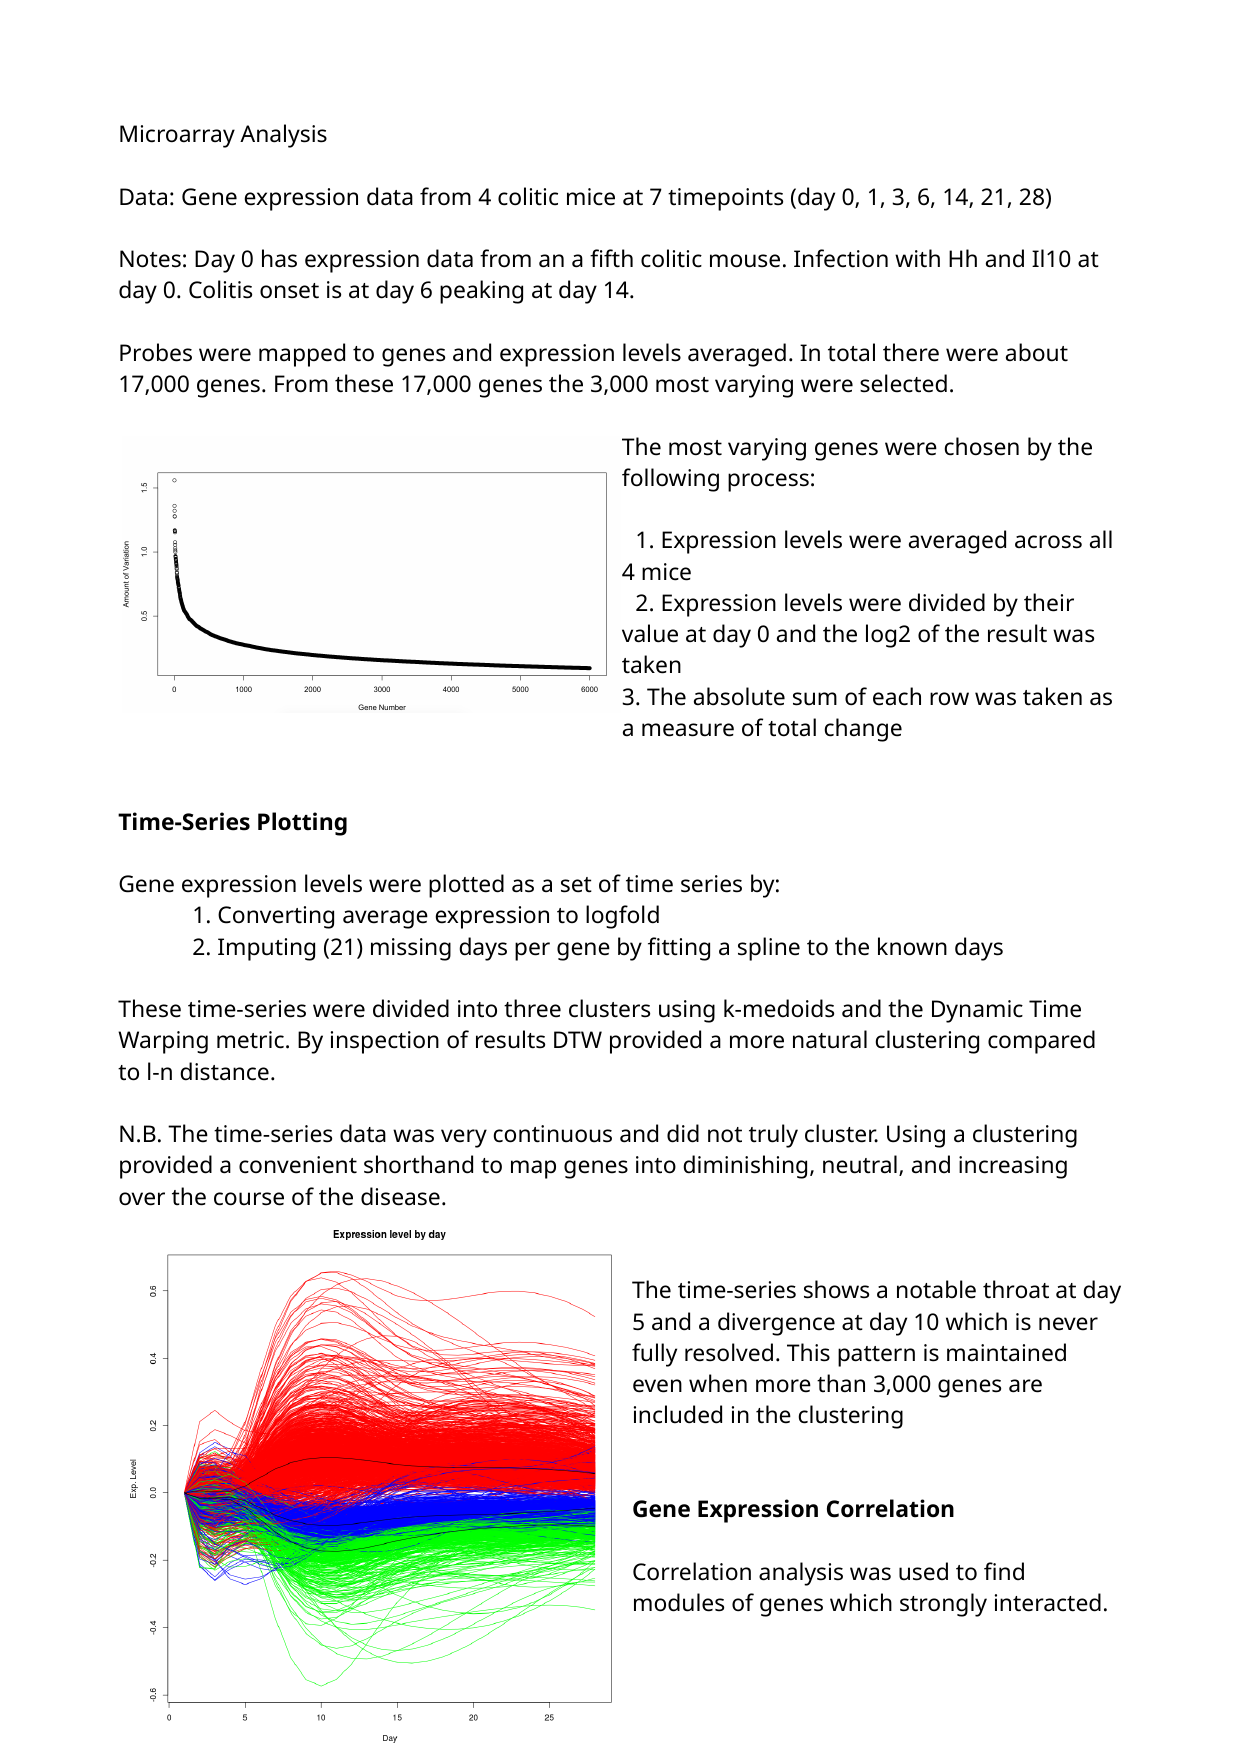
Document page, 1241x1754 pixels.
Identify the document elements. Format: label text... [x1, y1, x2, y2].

text Correlation analysis was used to find modules of genes which strongly interacted. [632, 1556, 1122, 1618]
picture [121, 436, 622, 713]
text The time-series shows a notable throat at day 5 and a divergence at day 10 which is never fully resolved. This pattern is maintained even when more than 3,000 genes are included in the clustering [632, 1274, 1122, 1431]
text Gene Expression Correlation [632, 1493, 1122, 1524]
text 1. Converting average expression to logfold [118, 899, 1122, 931]
text Data: Gene expression data from 4 colitic mice at 7 timepoints (day 0, 1, 3, 6, 14, 21, 28) [118, 181, 1122, 212]
text Notes: Day 0 has expression data from an a fifth colitic mouse. Infection with Hh and Il10 at day 0. Colitis onset is at day 6 peaking at day 14. [118, 243, 1122, 306]
text These time-series were divided into three clusters using k-medoids and the Dynamic Time Warping metric. By inspection of results DTW provided a more natural clustering compared to l-n distance. [118, 993, 1122, 1087]
text N.B. The time-series data was very continuous and did not truly cluster. Using a clustering provided a convenient shorthand to map genes into diminishing, neutral, and increasing over the course of the disease. [118, 1118, 1122, 1212]
text The most varying genes were chosen by the following process: [118, 431, 1122, 493]
text Probes were mapped to genes and expression levels averaged. In total there were about 17,000 genes. From these 17,000 genes the 3,000 most varying were selected. [118, 337, 1122, 399]
text 2. Expression levels were divided by their value at day 0 and the log2 of the result was taken [622, 587, 1122, 681]
text 2. Imputing (21) missing days per gene by fitting a spline to the known days [118, 931, 1122, 962]
picture [127, 1214, 632, 1754]
text Microarray Analysis [118, 118, 1122, 149]
text 1. Expression levels were averaged across all 4 mice [622, 524, 1122, 587]
text 3. The absolute sum of each row was taken as a measure of total change [118, 681, 1122, 743]
text Time-Series Plotting [118, 806, 1122, 837]
text Gene expression levels were plotted as a set of time series by: [118, 868, 1122, 899]
